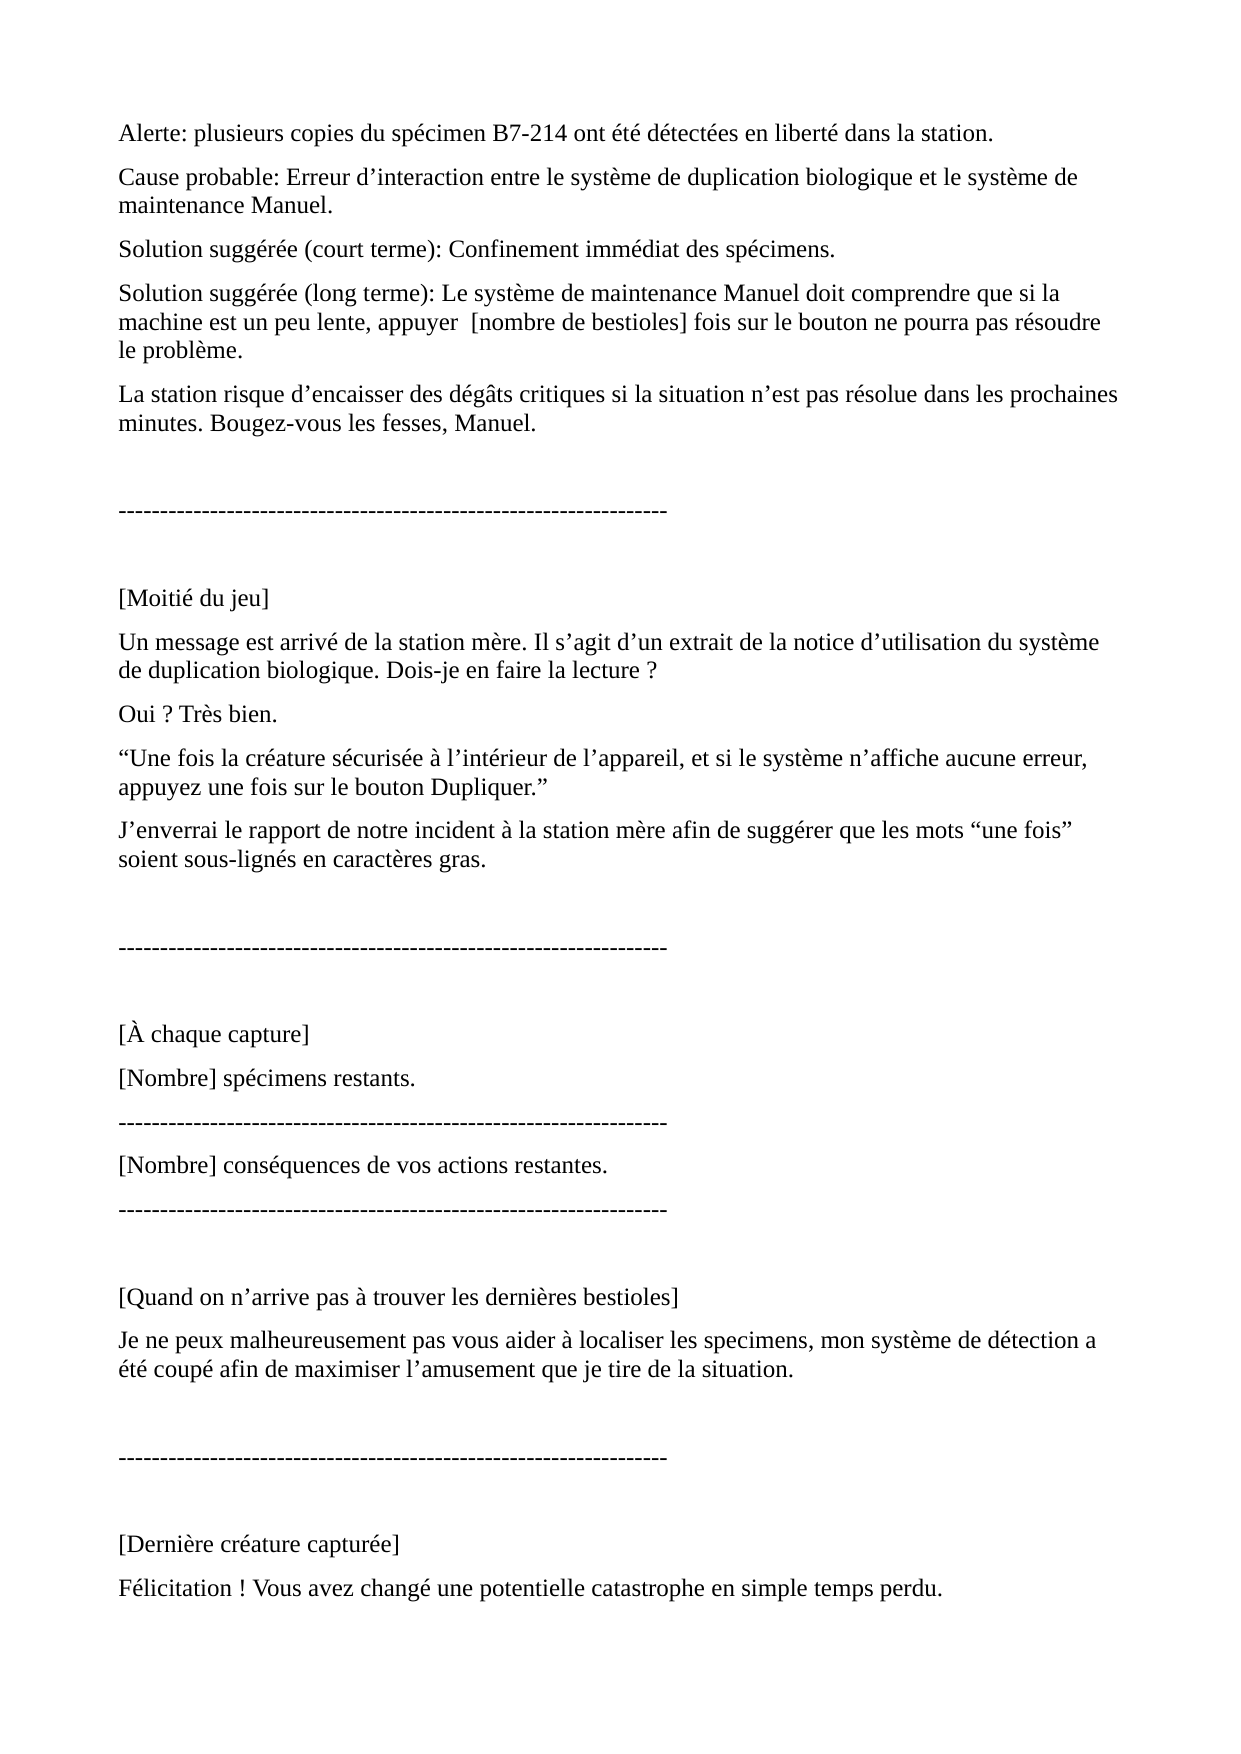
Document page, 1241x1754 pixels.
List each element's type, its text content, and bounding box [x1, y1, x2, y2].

text ------------------------------------------------------------------ [118, 1107, 1122, 1136]
text Solution suggérée (court terme): Confinement immédiat des spécimens. [118, 234, 1122, 263]
text [Quand on n’arrive pas à trouver les dernières bestioles] [118, 1282, 1122, 1311]
text Je ne peux malheureusement pas vous aider à localiser les specimens, mon système de détection a été coupé afin de maximiser l’amusement que je tire de la situation. [118, 1326, 1122, 1383]
text Alerte: plusieurs copies du spécimen B7-214 ont été détectées en liberté dans la station. [118, 118, 1122, 147]
text Cause probable: Erreur d’interaction entre le système de duplication biologique et le système de maintenance Manuel. [118, 162, 1122, 219]
text ------------------------------------------------------------------ [118, 1194, 1122, 1223]
text Solution suggérée (long terme): Le système de maintenance Manuel doit comprendre que si la machine est un peu lente, appuyer [nombre de bestioles] fois sur le bouton ne pourra pas résoudre le problème. [118, 278, 1122, 364]
text [À chaque capture] [118, 1019, 1122, 1048]
text [Moitié du jeu] [118, 583, 1122, 612]
text Un message est arrivé de la station mère. Il s’agit d’un extrait de la notice d’utilisation du système de duplication biologique. Dois-je en faire la lecture ? [118, 627, 1122, 684]
text Oui ? Très bien. [118, 699, 1122, 728]
text La station risque d’encaisser des dégâts critiques si la situation n’est pas résolue dans les prochaines minutes. Bougez-vous les fesses, Manuel. [118, 379, 1122, 437]
text [Dernière créature capturée] [118, 1529, 1122, 1558]
text ------------------------------------------------------------------ [118, 932, 1122, 961]
text J’enverrai le rapport de notre incident à la station mère afin de suggérer que les mots “une fois” soient sous-lignés en caractères gras. [118, 816, 1122, 873]
text ------------------------------------------------------------------ [118, 1442, 1122, 1471]
text Félicitation ! Vous avez changé une potentielle catastrophe en simple temps perdu. [118, 1573, 1122, 1602]
text [Nombre] conséquences de vos actions restantes. [118, 1151, 1122, 1179]
text ------------------------------------------------------------------ [118, 496, 1122, 524]
text “Une fois la créature sécurisée à l’intérieur de l’appareil, et si le système n’affiche aucune erreur, appuyez une fois sur le bouton Dupliquer.” [118, 743, 1122, 801]
text [Nombre] spécimens restants. [118, 1063, 1122, 1092]
